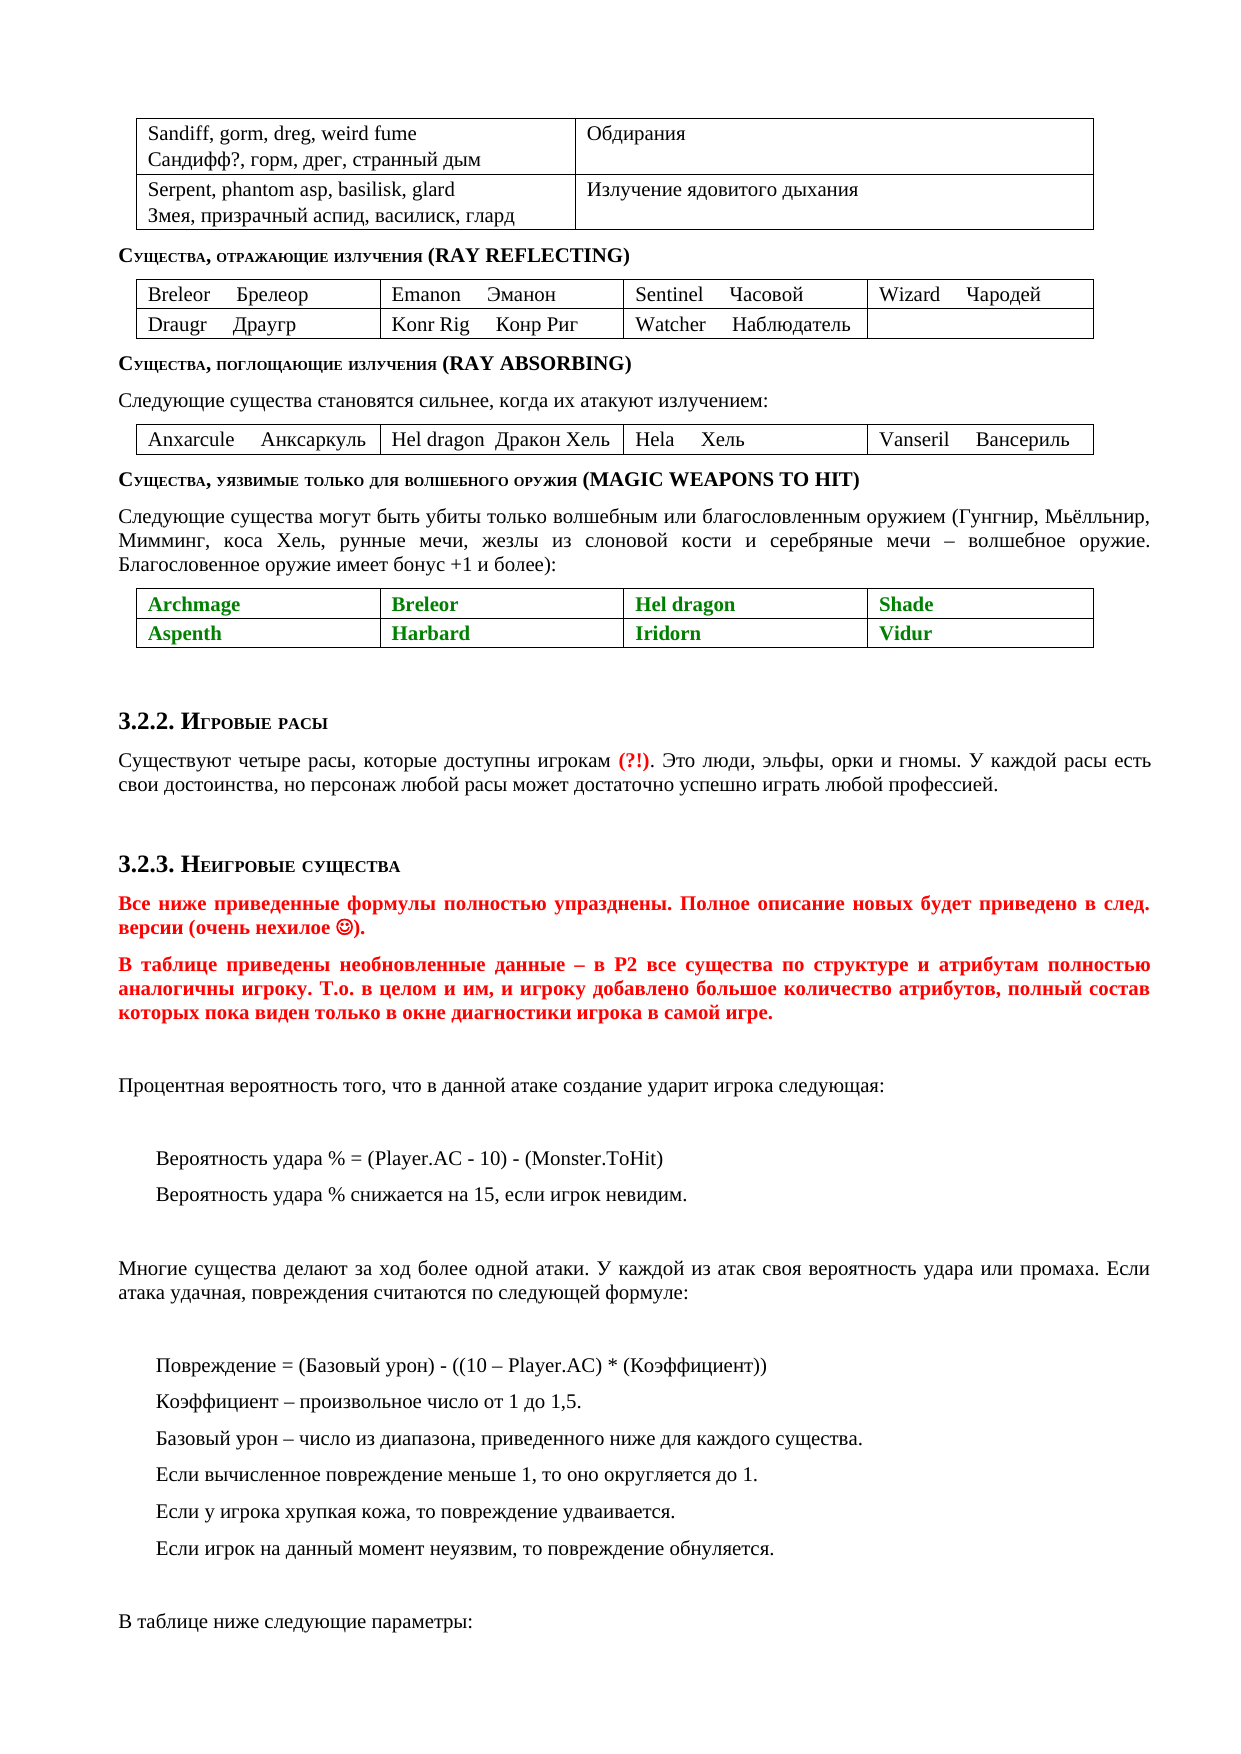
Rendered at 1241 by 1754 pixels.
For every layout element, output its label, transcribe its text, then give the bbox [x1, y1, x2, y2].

table_header Emanon Эманон [381, 280, 623, 308]
text Если игрок на данный момент неуязвим, то повреждение обнуляется. [156, 1536, 1149, 1559]
text Если вычисленное повреждение меньше 1, то оно округляется до 1. [156, 1462, 1149, 1486]
table_header Breleor [381, 589, 623, 618]
text В таблице приведены необновленные данные – в Р2 все существа по структуре и атрибутам полностью аналогичны игроку. Т.о. в целом и им, и игроку добавлено большое количество атрибутов, полный состав которых пока виден только в окне диагностики игрока в самой игре. [118, 951, 1152, 1024]
subtitle Существа, отражающие излучения (RAY REFLECTING) [118, 242, 1152, 267]
table_cell Vidur [868, 619, 1093, 647]
text Вероятность удара % снижается на 15, если игрок невидим. [156, 1182, 1149, 1206]
text Многие существа делают за ход более одной атаки. У каждой из атак своя вероятность удара или промаха. Если атака удачная, повреждения считаются по следующей формуле: [118, 1256, 1152, 1304]
text Если у игрока хрупкая кожа, то повреждение удваивается. [156, 1499, 1149, 1523]
table_cell Обдирания [576, 119, 1093, 173]
table_cell Watcher Наблюдатель [624, 309, 867, 338]
subtitle 3.2.3. Неигровые существа [118, 849, 1152, 878]
table_cell Serpent, phantom asp, basilisk, glard Змея, призрачный аспид, василиск, глард [137, 175, 575, 229]
text В таблице ниже следующие параметры: [118, 1609, 1152, 1633]
table_header Sentinel Часовой [624, 280, 867, 308]
text Вероятность удара % = (Player.AC - 10) - (Monster.ToHit) [156, 1146, 1149, 1170]
table_cell [868, 309, 1093, 338]
table_header Hel dragon [624, 589, 867, 618]
table_cell Aspenth [137, 619, 380, 647]
text Все ниже приведенные формулы полностью упразднены. Полное описание новых будет приведено в след. версии (очень нехилое ). [118, 891, 1152, 939]
table_cell Излучение ядовитого дыхания [576, 175, 1093, 229]
table_header Archmage [137, 589, 380, 618]
table_cell Sandiff, gorm, dreg, weird fume Сандифф?, горм, дрег, странный дым [137, 119, 575, 173]
text Повреждение = (Базовый урон) - ((10 – Player.AC) * (Коэффициент)) [156, 1353, 1149, 1377]
text Существуют четыре расы, которые доступны игрокам (?!). Это люди, эльфы, орки и гномы. У каждой расы есть свои достоинства, но персонаж любой расы может достаточно успешно играть любой профессией. [118, 748, 1152, 796]
table_header Hela Хель [624, 425, 867, 453]
table_header Anxarcule Анксаркуль [137, 425, 380, 453]
text Процентная вероятность того, что в данной атаке создание ударит игрока следующая: [118, 1073, 1152, 1097]
text Базовый урон – число из диапазона, приведенного ниже для каждого существа. [156, 1426, 1149, 1450]
table_cell Iridorn [624, 619, 867, 647]
text Следующие существа становятся сильнее, когда их атакуют излучением: [118, 388, 1152, 412]
table_header Shade [868, 589, 1093, 618]
table_cell Draugr Драугр [137, 309, 380, 338]
subtitle Существа, поглощающие излучения (RAY ABSORBING) [118, 351, 1152, 375]
table_cell Konr Rig Конр Риг [381, 309, 623, 338]
table_header Hel dragon Дракон Хель [381, 425, 623, 453]
table_header Breleor Брелеор [137, 280, 380, 308]
table_cell Harbard [381, 619, 623, 647]
text Коэффициент – произвольное число от 1 до 1,5. [156, 1389, 1149, 1413]
subtitle 3.2.2. Игровые расы [118, 706, 1152, 735]
text Следующие существа могут быть убиты только волшебным или благословленным оружием (Гунгнир, Мьёлльнир, Мимминг, коса Хель, рунные мечи, жезлы из слоновой кости и серебряные мечи – волшебное оружие. Благословенное оружие имеет бонус +1 и более): [118, 504, 1152, 576]
subtitle Существа, уязвимые только для волшебного оружия (MAGIC WEAPONS TO HIT) [118, 467, 1152, 491]
table_header Vanseril Вансериль [868, 425, 1093, 453]
table_header Wizard Чародей [868, 280, 1093, 308]
